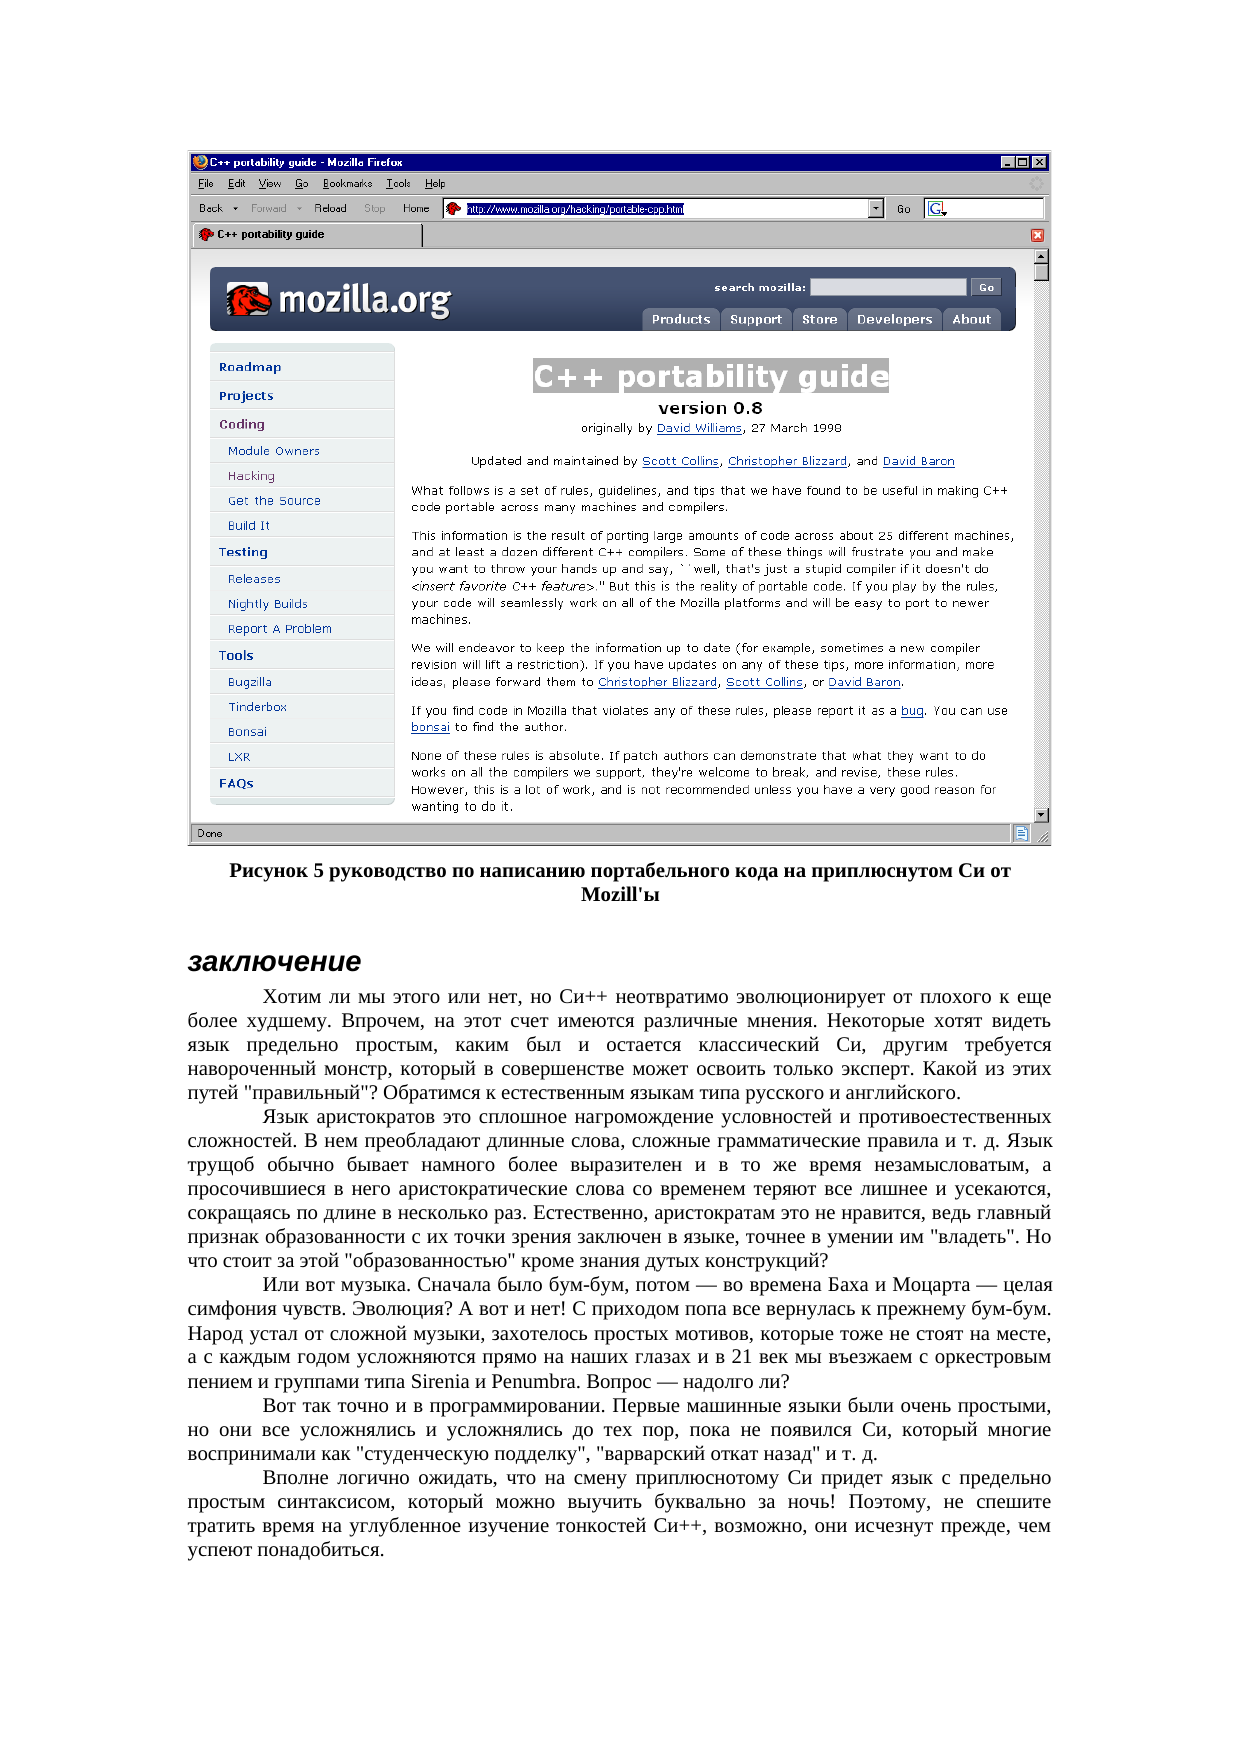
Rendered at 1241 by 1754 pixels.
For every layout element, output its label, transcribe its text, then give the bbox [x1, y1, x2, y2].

picture [187, 150, 1052, 846]
text Язык аристократов это сплошное нагромождение условностей и противоестественных сложностей. В нем преобладают длинные слова, сложные грамматические правила и т. д. Язык трущоб обычно бывает намного более выразителен и в то же время незамысловатым, а просочившиеся в него аристократические слова со временем теряют все лишнее и усекаются, сокращаясь по длине в несколько раз. Естественно, аристократам это не нравится, ведь главный признак образованности с их точки зрения заключен в языке, точнее в умении им "владеть". Но что стоит за этой "образованностью" кроме знания дутых конструкций? [187, 1104, 1053, 1272]
subtitle заключение [187, 944, 1053, 977]
text Хотим ли мы этого или нет, но Си++ неотвратимо эволюционирует от плохого к еще более худшему. Впрочем, на этот счет имеются различные мнения. Некоторые хотят видеть язык предельно простым, каким был и остается классический Си, другим требуется навороченный монстр, который в совершенстве может освоить только эксперт. Какой из этих путей "правильный"? Обратимся к естественным языкам типа русского и английского. [187, 983, 1053, 1104]
text Вот так точно и в программировании. Первые машинные языки были очень простыми, но они все усложнялись и усложнялись до тех пор, пока не появился Си, который многие воспринимали как "студенческую подделку", "варварский откат назад" и т. д. [187, 1393, 1053, 1465]
text Или вот музыка. Сначала было бум-бум, потом — во времена Баха и Моцарта — целая симфония чувств. Эволюция? А вот и нет! С приходом попа все вернулась к прежнему бум-бум. Народ устал от сложной музыки, захотелось простых мотивов, которые тоже не стоят на месте, а с каждым годом усложняются прямо на наших глазах и в 21 век мы въезжаем с оркестровым пением и группами типа Sirenia и Penumbra. Вопрос — надолго ли? [187, 1272, 1053, 1393]
text Вполне логично ожидать, что на смену приплюснотому Си придет язык с предельно простым синтаксисом, который можно выучить буквально за ночь! Поэтому, не спешите тратить время на углубленное изучение тонкостей Си++, возможно, они исчезнут прежде, чем успеют понадобиться. [187, 1465, 1053, 1561]
text Рисунок 5 руководство по написанию портабельного кода на приплюснутом Си от Mozill'ы [187, 858, 1053, 906]
